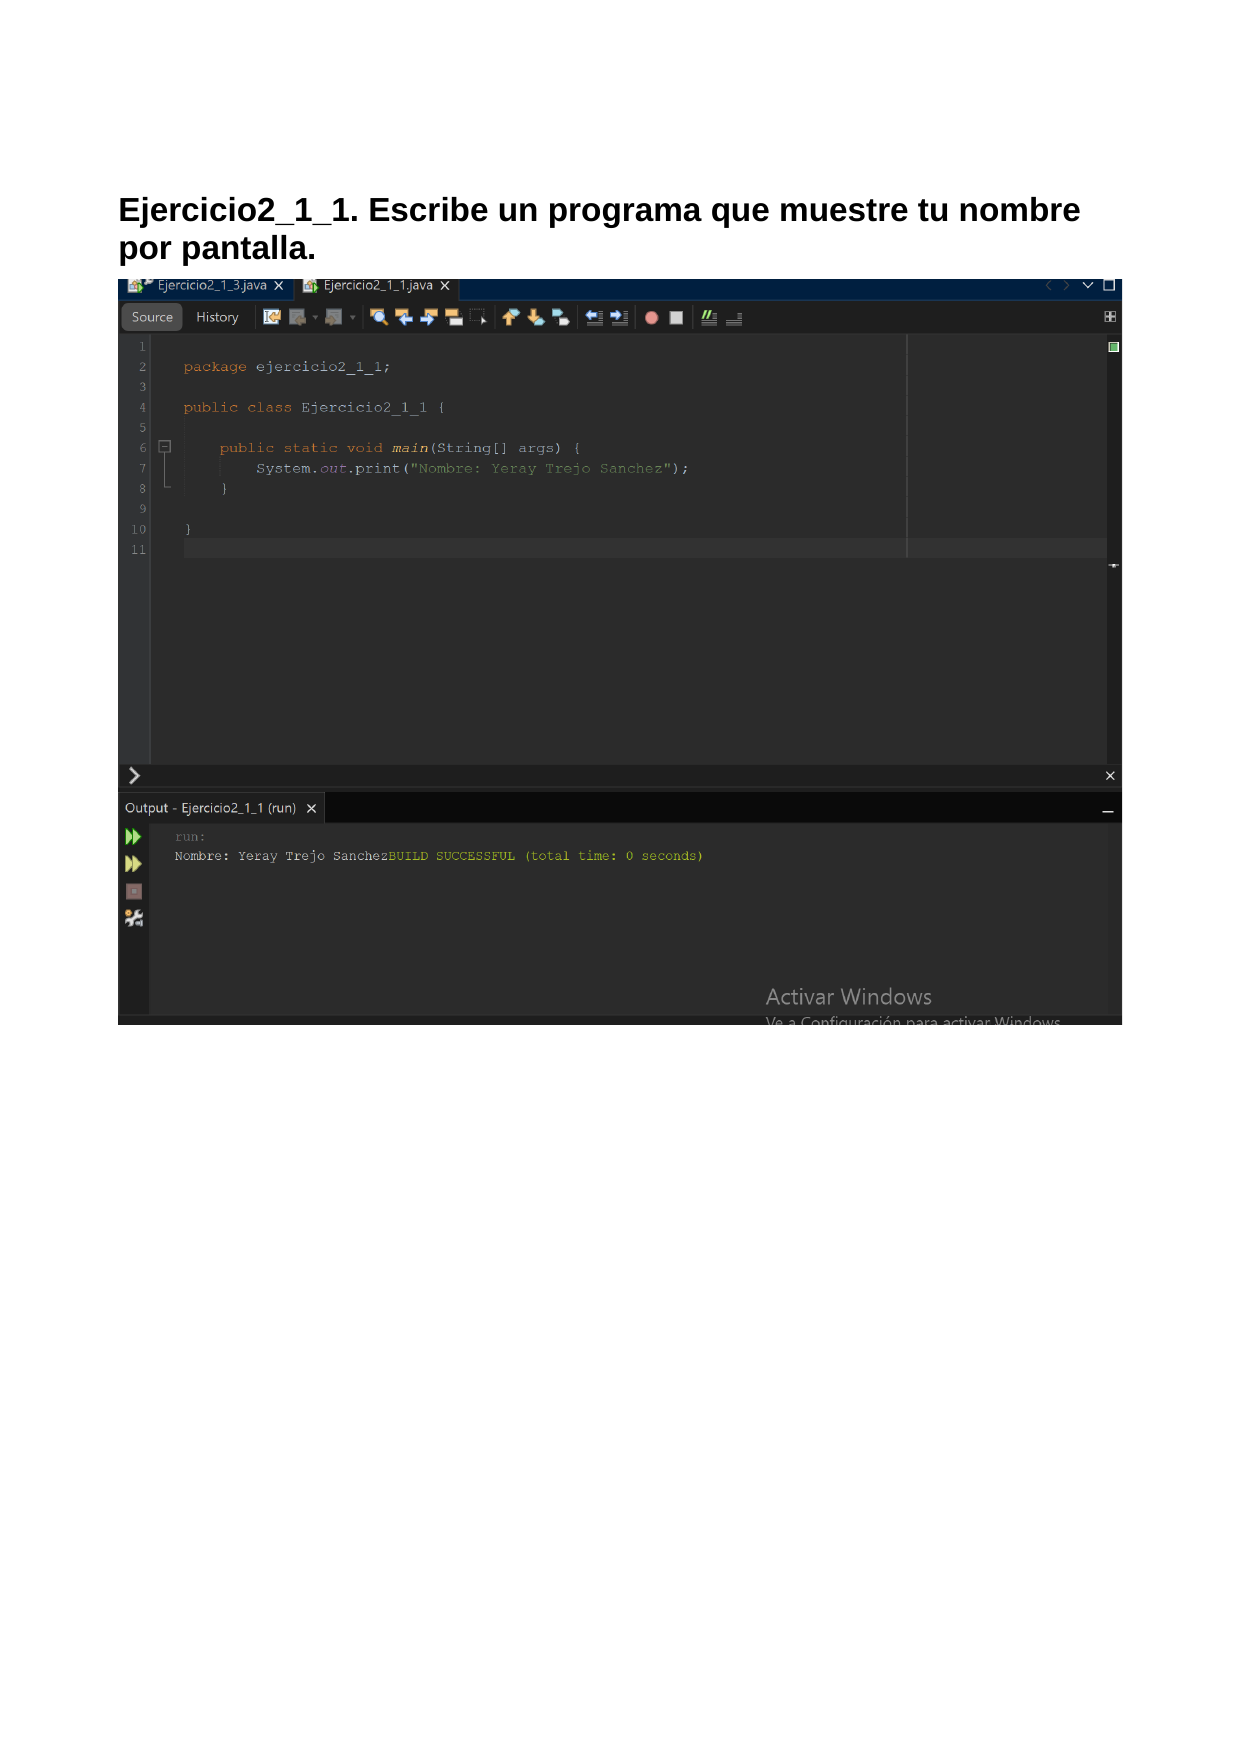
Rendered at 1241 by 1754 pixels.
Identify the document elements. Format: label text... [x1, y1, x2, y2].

picture [118, 279, 1123, 1025]
subtitle Ejercicio2_1_1. Escribe un programa que muestre tu nombre por pantalla. [118, 190, 1122, 267]
